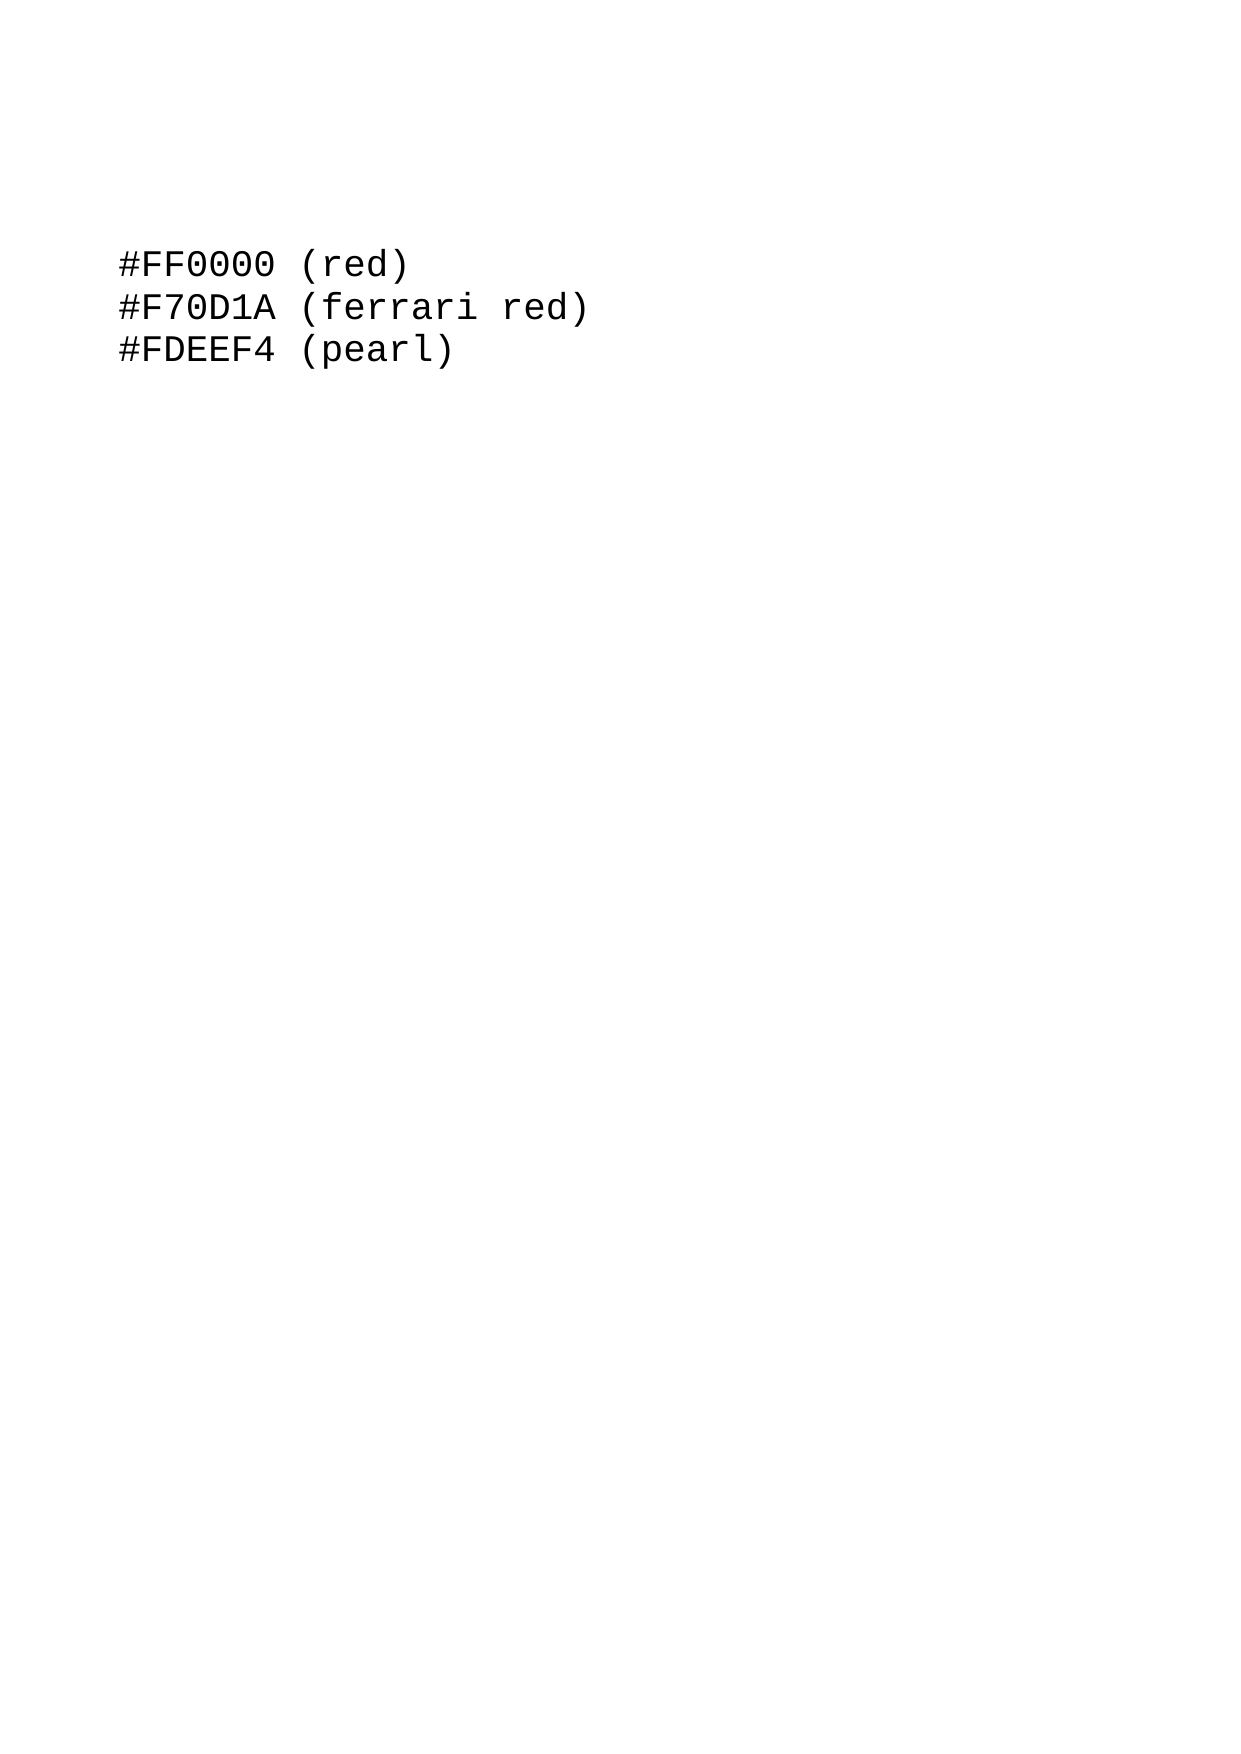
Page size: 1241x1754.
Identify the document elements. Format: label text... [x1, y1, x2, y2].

text #FF0000 (red) [118, 246, 1122, 288]
text #F70D1A (ferrari red) [118, 288, 1122, 331]
text #FDEEF4 (pearl) [118, 331, 1122, 373]
